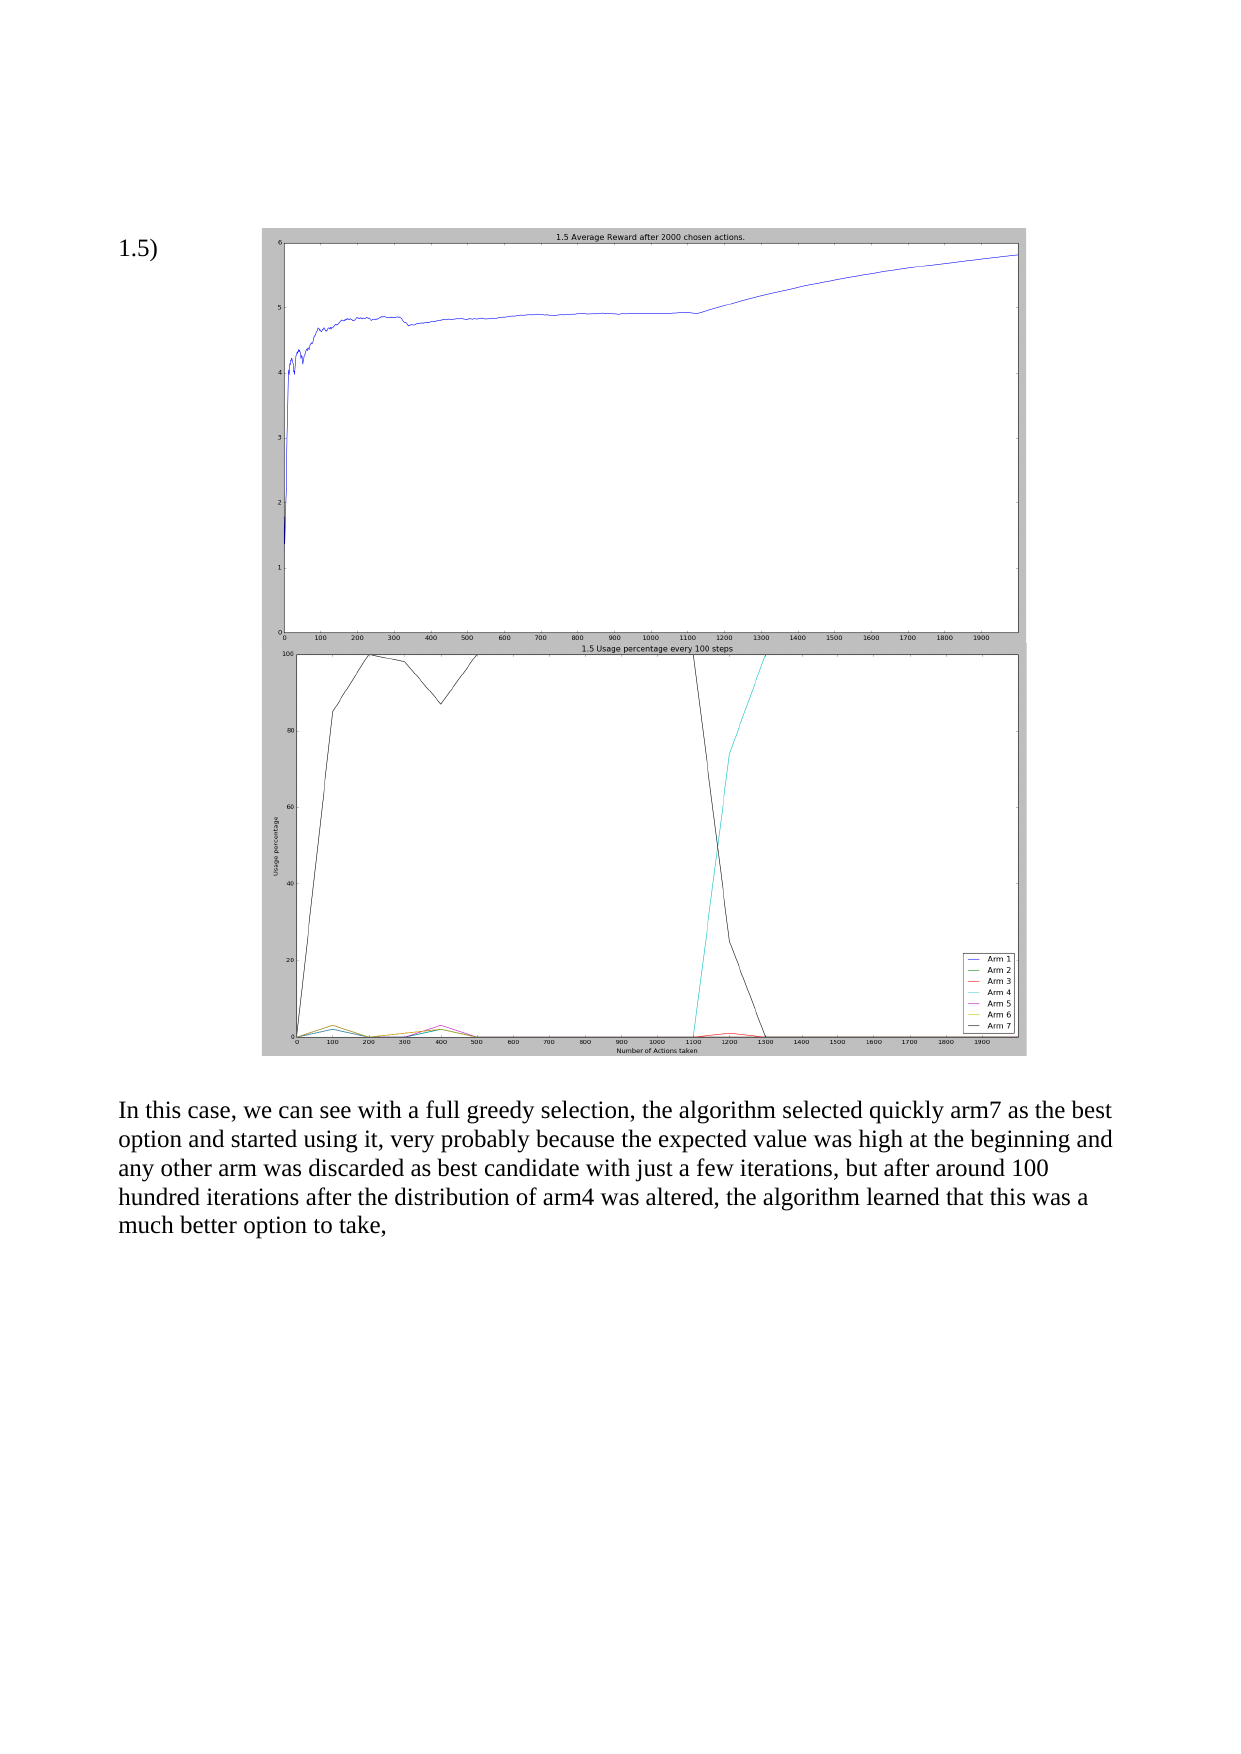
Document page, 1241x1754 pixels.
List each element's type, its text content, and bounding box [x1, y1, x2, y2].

picture [261, 228, 1027, 1056]
text In this case, we can see with a full greedy selection, the algorithm selected quickly arm7 as the best option and started using it, very probably because the expected value was high at the beginning and any other arm was discarded as best candidate with just a few iterations, but after around 100 hundred iterations after the distribution of arm4 was altered, the algorithm learned that this was a much better option to take, [118, 1096, 1122, 1239]
text [1027, 233, 1122, 262]
text 1.5) [118, 233, 261, 262]
